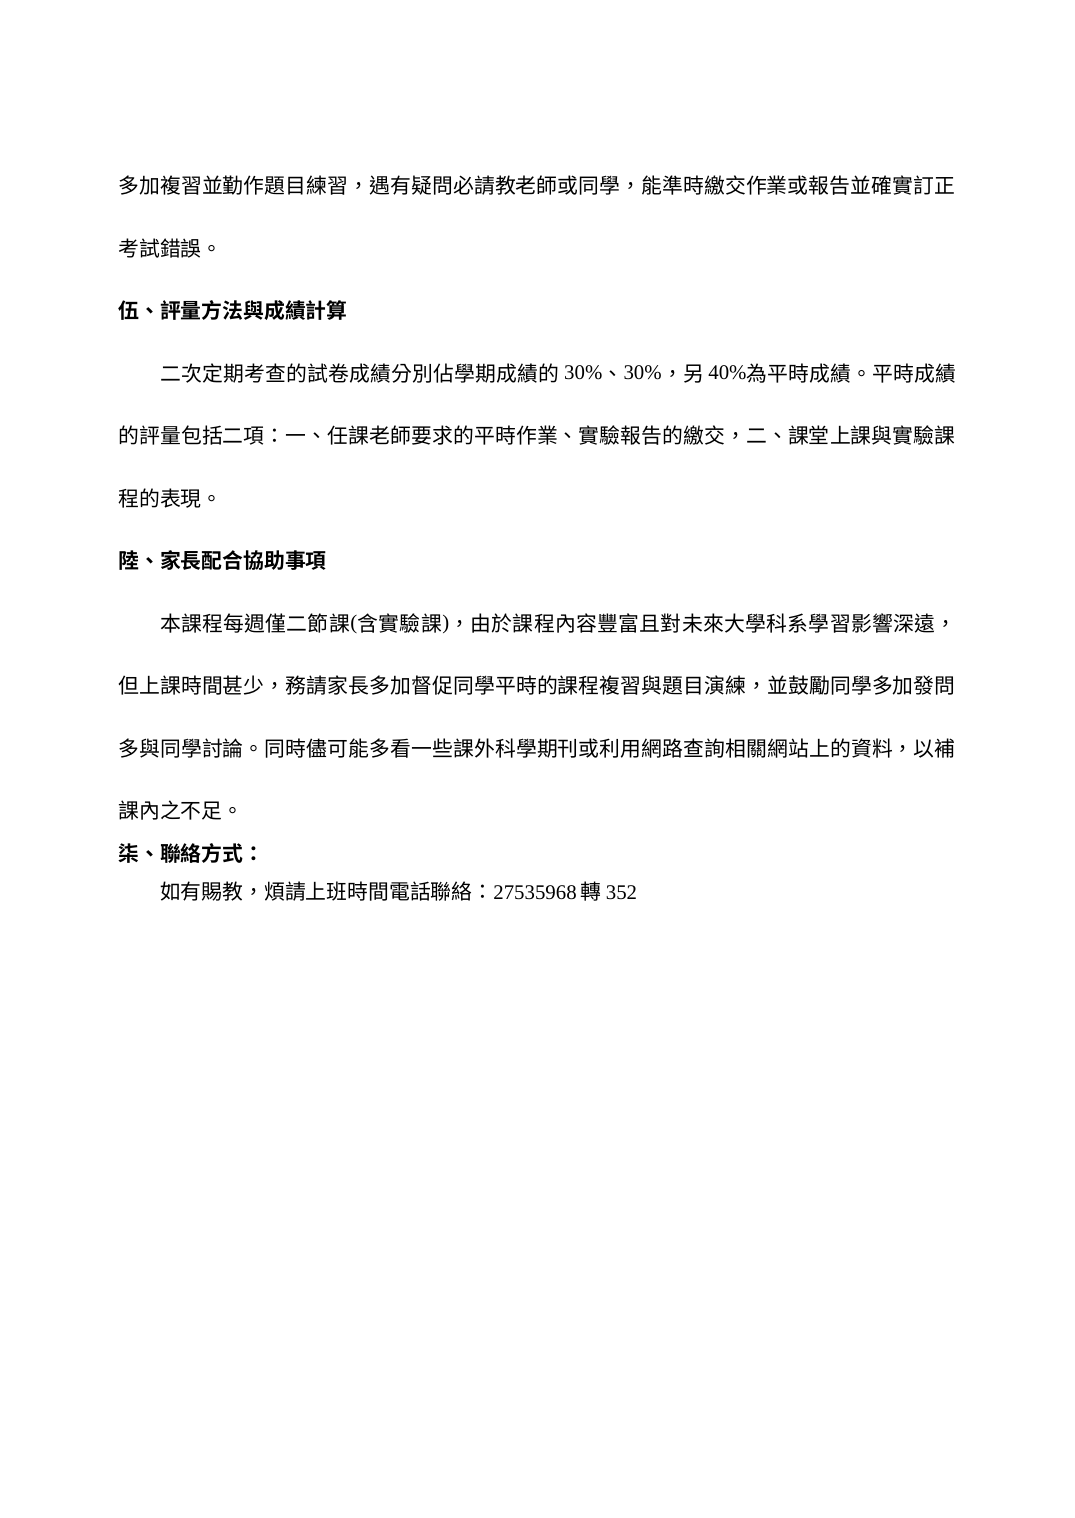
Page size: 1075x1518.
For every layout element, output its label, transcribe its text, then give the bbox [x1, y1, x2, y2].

text 本課程每週僅二節課(含實驗課)，由於課程內容豐富且對未來大學科系學習影響深遠，但上課時間甚少，務請家長多加督促同學平時的課程複習與題目演練，並鼓勵同學多加發問，多與同學討論。同時儘可能多看一些課外科學期刊或利用網路查詢相關網站上的資料，以補課內之不足。 [118, 580, 957, 830]
text 如有賜教，煩請上班時間電話聯絡：27535968轉352 [118, 868, 957, 905]
text 伍、評量方法與成績計算 [118, 268, 957, 330]
text 陸、家長配合協助事項 [118, 518, 957, 580]
text 二次定期考查的試卷成績分別佔學期成績的30%、30%，另40%為平時成績。平時成績的評量包括二項：一、任課老師要求的平時作業、實驗報告的繳交，二、課堂上課與實驗課程的表現。 [118, 330, 957, 518]
text 多加複習並勤作題目練習，遇有疑問必請教老師或同學，能準時繳交作業或報告並確實訂正考試錯誤。 [118, 143, 957, 268]
text 柒、聯絡方式： [118, 830, 957, 868]
